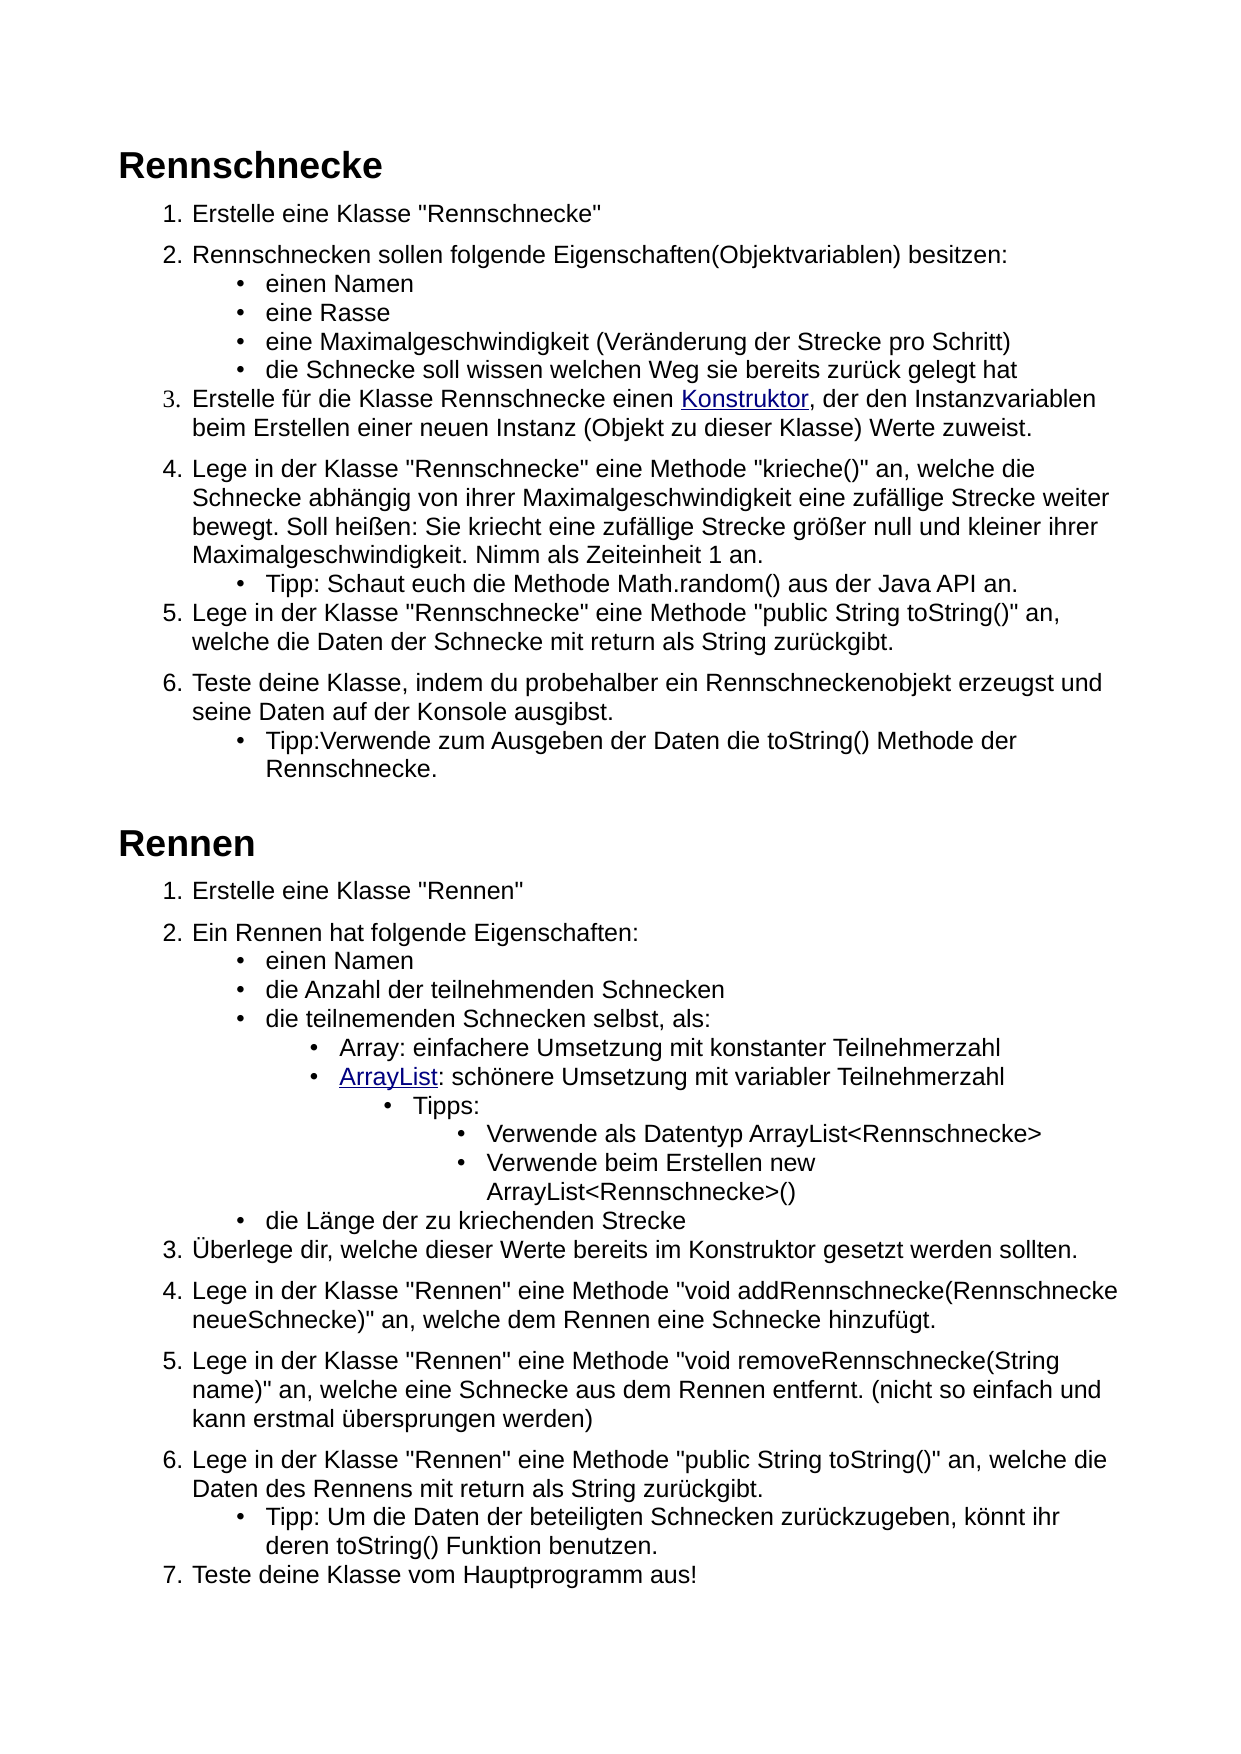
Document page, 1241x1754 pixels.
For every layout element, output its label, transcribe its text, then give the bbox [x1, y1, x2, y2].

list Erstelle eine Klasse "Rennschnecke" [162, 199, 1122, 227]
list die Länge der zu kriechenden Strecke [236, 1206, 1122, 1235]
list einen Namen [236, 946, 1122, 975]
list Verwende beim Erstellen new ArrayList<Rennschnecke>() [457, 1148, 1122, 1206]
list einen Namen [236, 269, 1122, 298]
list Ein Rennen hat folgende Eigenschaften: [162, 918, 1122, 946]
list Lege in der Klasse "Rennschnecke" eine Methode "public String toString()" an, welche die Daten der Schnecke mit return als String zurückgibt. [162, 598, 1122, 656]
list Teste deine Klasse vom Hauptprogramm aus! [162, 1560, 1122, 1589]
list Verwende als Datentyp ArrayList<Rennschnecke> [457, 1119, 1122, 1148]
subtitle Rennen [118, 821, 1122, 864]
list Lege in der Klasse "Rennen" eine Methode "public String toString()" an, welche die Daten des Rennens mit return als String zurückgibt. [162, 1445, 1122, 1502]
list Teste deine Klasse, indem du probehalber ein Rennschneckenobjekt erzeugst und seine Daten auf der Konsole ausgibst. [162, 668, 1122, 726]
list ArrayList: schönere Umsetzung mit variabler Teilnehmerzahl [309, 1062, 1122, 1091]
list Lege in der Klasse "Rennen" eine Methode "void addRennschnecke(Rennschnecke neueSchnecke)" an, welche dem Rennen eine Schnecke hinzufügt. [162, 1276, 1122, 1333]
list Lege in der Klasse "Rennen" eine Methode "void removeRennschnecke(String name)" an, welche eine Schnecke aus dem Rennen entfernt. (nicht so einfach und kann erstmal übersprungen werden) [162, 1346, 1122, 1432]
list Array: einfachere Umsetzung mit konstanter Teilnehmerzahl [309, 1033, 1122, 1062]
list Überlege dir, welche dieser Werte bereits im Konstruktor gesetzt werden sollten. [162, 1235, 1122, 1263]
list Tipps: [383, 1091, 1122, 1119]
list die Schnecke soll wissen welchen Weg sie bereits zurück gelegt hat [236, 355, 1122, 384]
list Lege in der Klasse "Rennschnecke" eine Methode "krieche()" an, welche die Schnecke abhängig von ihrer Maximalgeschwindigkeit eine zufällige Strecke weiter bewegt. Soll heißen: Sie kriecht eine zufällige Strecke größer null und kleiner ihrer Maximalgeschwindigkeit. Nimm als Zeiteinheit 1 an. [162, 454, 1122, 569]
list Erstelle eine Klasse "Rennen" [162, 876, 1122, 905]
list Tipp:Verwende zum Ausgeben der Daten die toString() Methode der Rennschnecke. [236, 726, 1122, 783]
list Tipp: Schaut euch die Methode Math.random() aus der Java API an. [236, 569, 1122, 598]
list eine Maximalgeschwindigkeit (Veränderung der Strecke pro Schritt) [236, 326, 1122, 355]
list Rennschnecken sollen folgende Eigenschaften(Objektvariablen) besitzen: [162, 240, 1122, 269]
list Erstelle für die Klasse Rennschnecke einen Konstruktor, der den Instanzvariablen beim Erstellen einer neuen Instanz (Objekt zu dieser Klasse) Werte zuweist. [162, 384, 1122, 442]
list Tipp: Um die Daten der beteiligten Schnecken zurückzugeben, könnt ihr deren toString() Funktion benutzen. [236, 1502, 1122, 1560]
list eine Rasse [236, 298, 1122, 326]
subtitle Rennschnecke [118, 143, 1122, 186]
list die teilnemenden Schnecken selbst, als: [236, 1004, 1122, 1033]
list die Anzahl der teilnehmenden Schnecken [236, 975, 1122, 1004]
